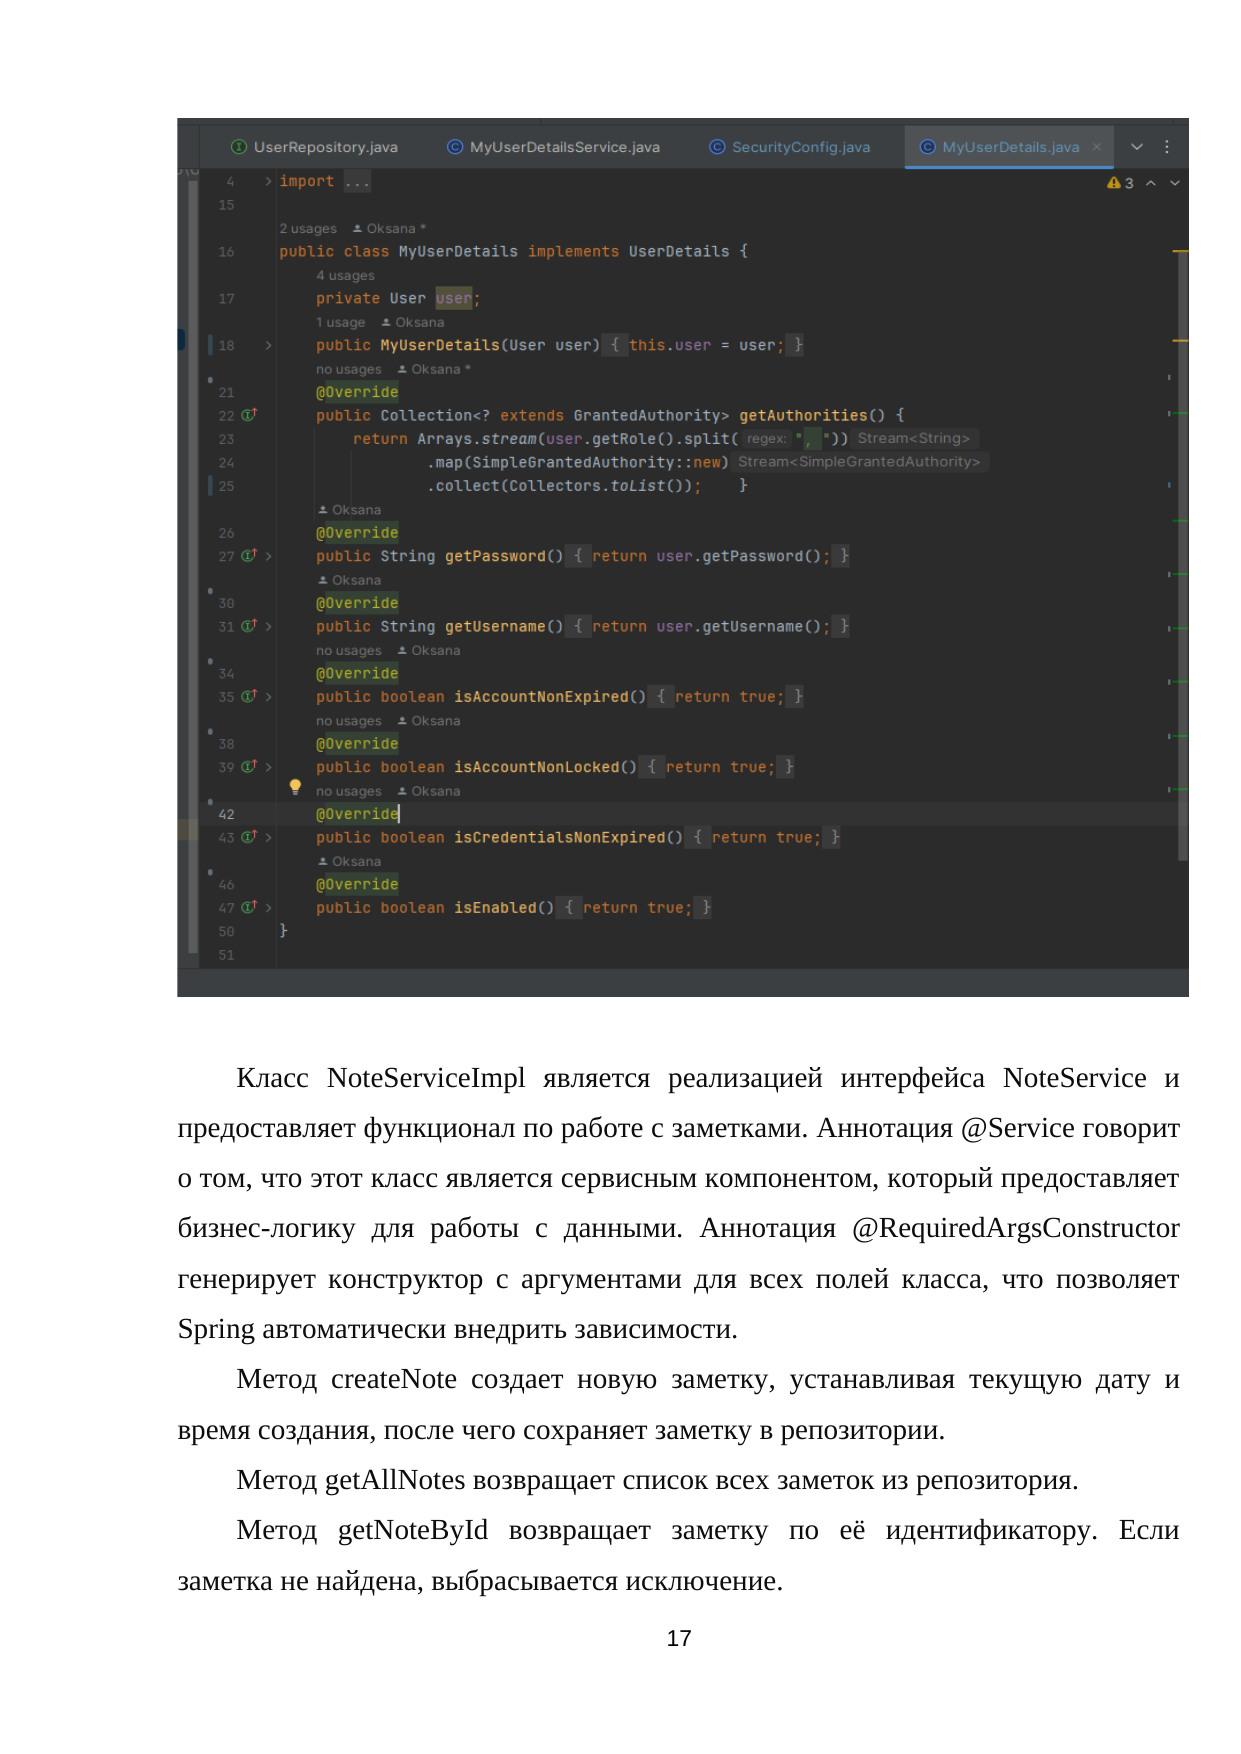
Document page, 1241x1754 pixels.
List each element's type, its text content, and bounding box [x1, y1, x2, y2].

text Метод getAllNotes возвращает список всех заметок из репозитория. [177, 1462, 1181, 1496]
picture [177, 118, 1189, 997]
text Метод createNote создает новую заметку, устанавливая текущую дату и время создания, после чего сохраняет заметку в репозитории. [177, 1362, 1181, 1445]
text Метод getNoteById возвращает заметку по её идентификатору. Если заметка не найдена, выбрасывается исключение. [177, 1512, 1181, 1596]
text Класс NoteServiceImpl является реализацией интерфейса NoteService и предоставляет функционал по работе с заметками. Аннотация @Service говорит о том, что этот класс является сервисным компонентом, который предоставляет бизнес-логику для работы с данными. Аннотация @RequiredArgsConstructor генерирует конструктор с аргументами для всех полей класса, что позволяет Spring автоматически внедрить зависимости. [177, 1060, 1181, 1345]
